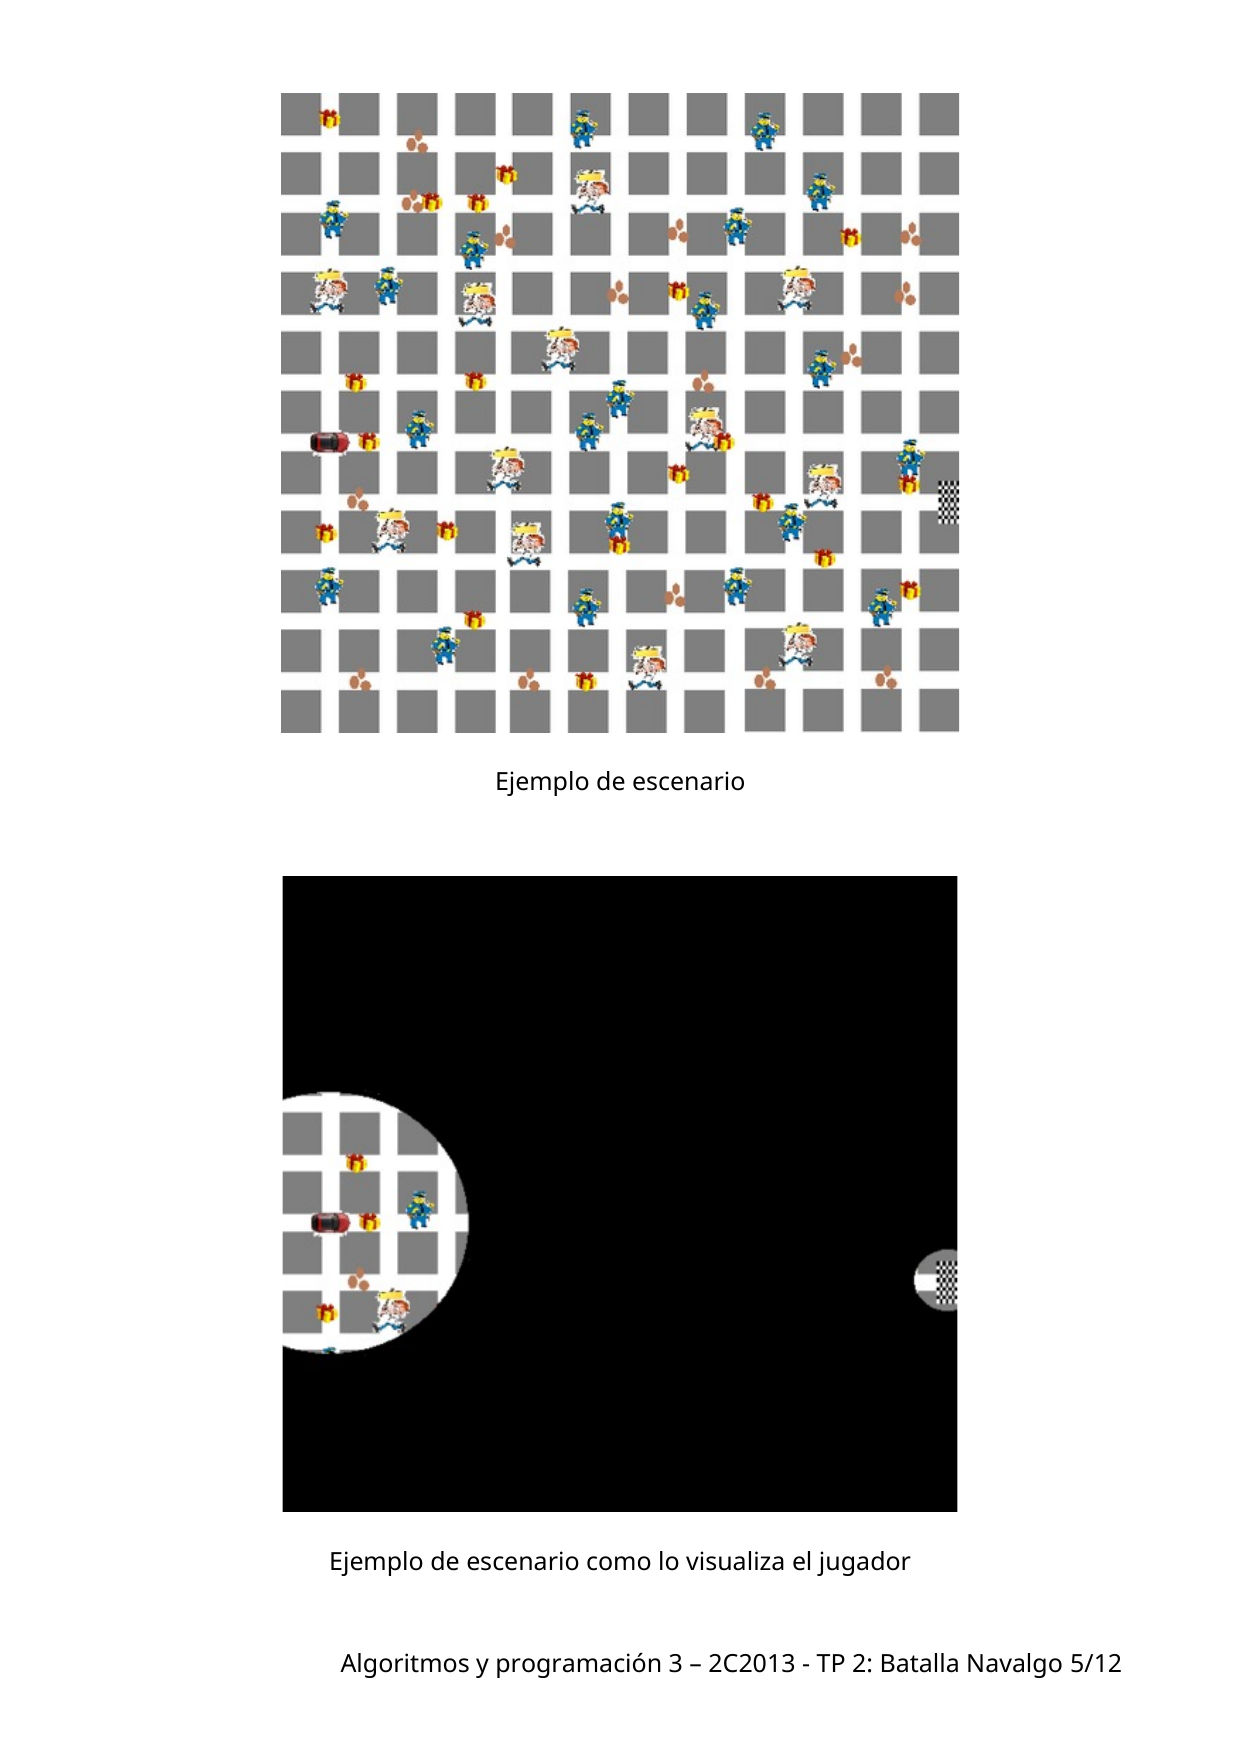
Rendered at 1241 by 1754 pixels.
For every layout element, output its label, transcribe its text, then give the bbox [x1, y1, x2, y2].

picture [282, 876, 958, 1512]
picture [281, 93, 960, 733]
text Ejemplo de escenario como lo visualiza el jugador [118, 1543, 1122, 1577]
text Ejemplo de escenario [118, 764, 1122, 798]
